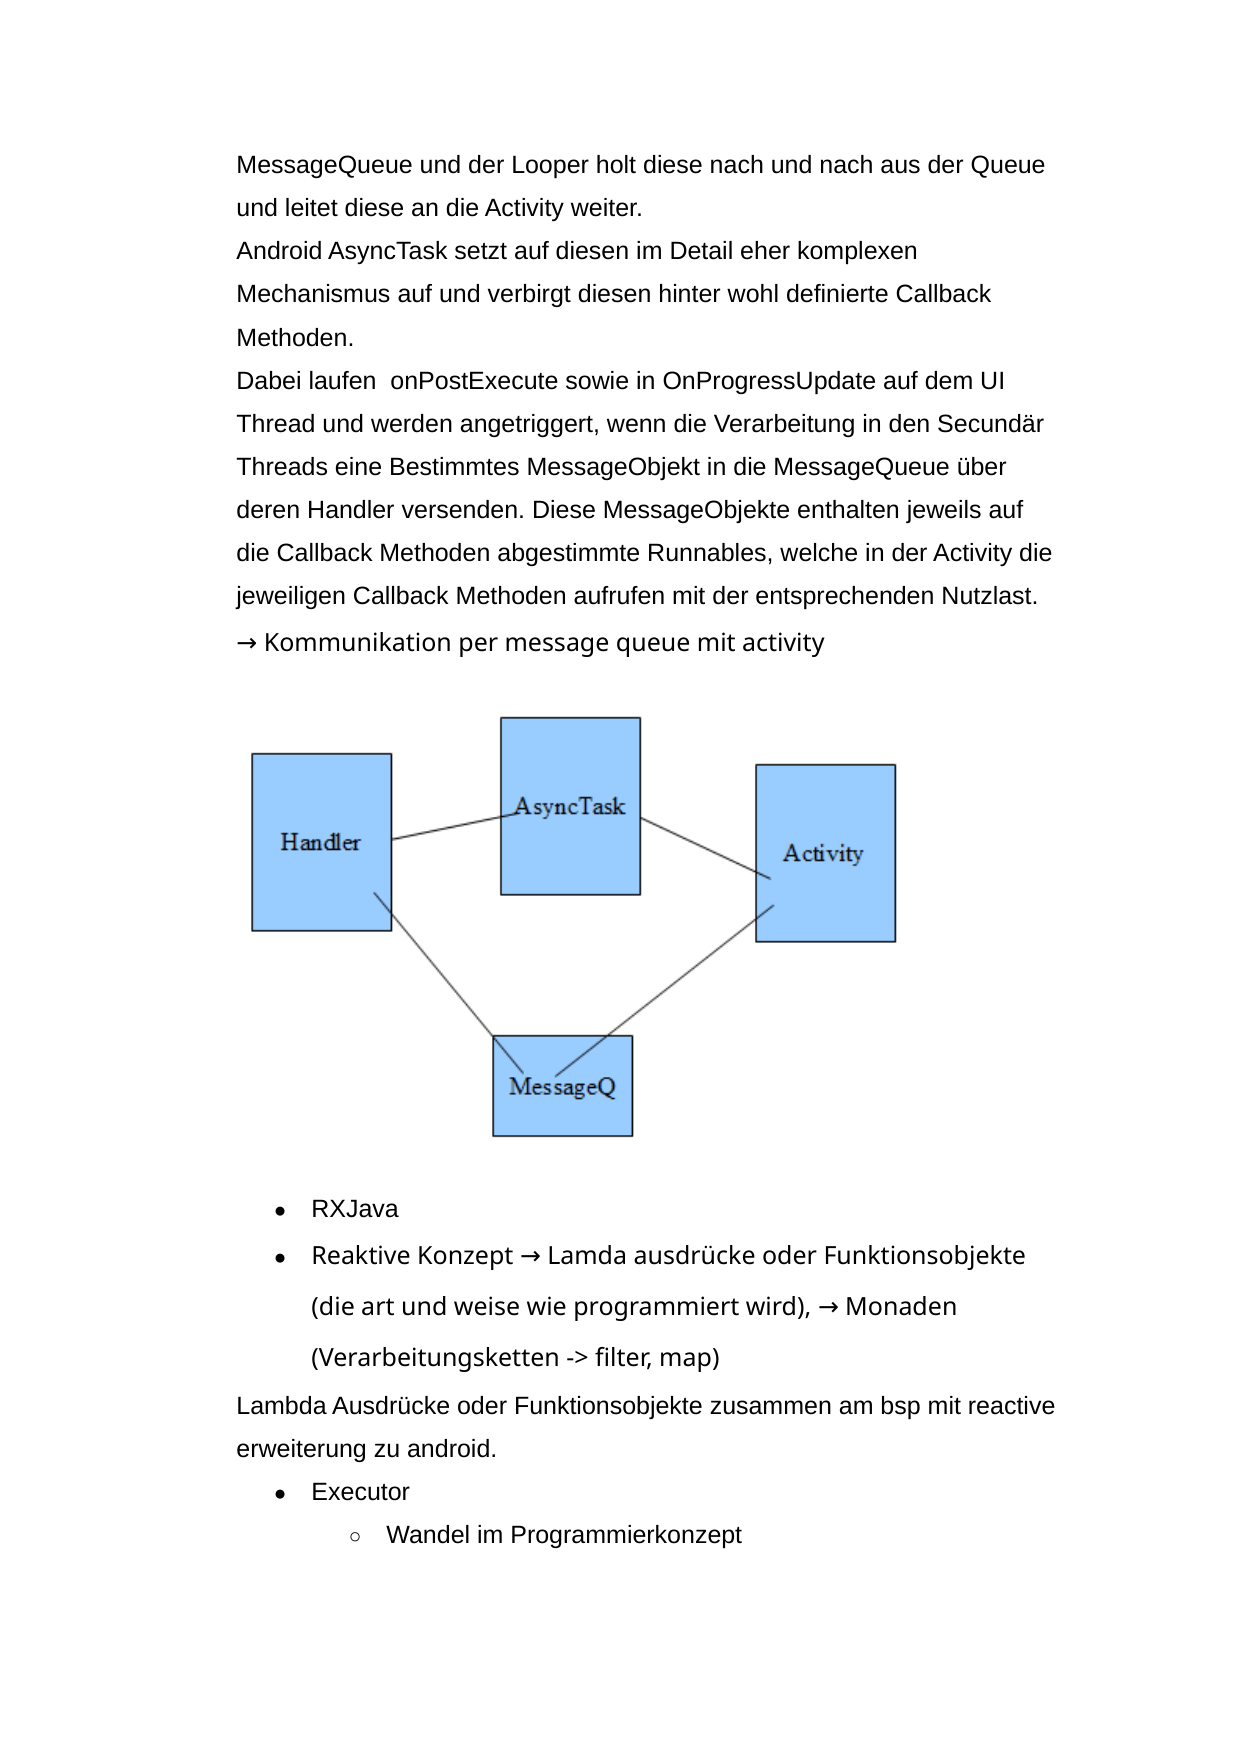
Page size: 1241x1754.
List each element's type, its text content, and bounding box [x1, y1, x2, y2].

list Wandel im Programmierkonzept [349, 1520, 1063, 1549]
text Android AsyncTask setzt auf diesen im Detail eher komplexen Mechanismus auf und verbirgt diesen hinter wohl definierte Callback Methoden. [236, 236, 1063, 351]
list Reaktive Konzept → Lamda ausdrücke oder Funktionsobjekte (die art und weise wie programmiert wird), → Monaden (Verarbeitungsketten -> filter, map) [274, 1238, 1063, 1374]
text Lambda Ausdrücke oder Funktionsobjekte zusammen am bsp mit reactive erweiterung zu android. [236, 1391, 1063, 1463]
picture [236, 675, 923, 1181]
list Executor [274, 1477, 1063, 1506]
text Dabei laufen onPostExecute sowie in OnProgressUpdate auf dem UI Thread und werden angetriggert, wenn die Verarbeitung in den Secundär Threads eine Bestimmtes MessageObjekt in die MessageQueue über deren Handler versenden. Diese MessageObjekte enthalten jeweils auf die Callback Methoden abgestimmte Runnables, welche in der Activity die jeweiligen Callback Methoden aufrufen mit der entsprechenden Nutzlast. [236, 366, 1063, 610]
text MessageQueue und der Looper holt diese nach und nach aus der Queue und leitet diese an die Activity weiter. [236, 150, 1063, 222]
text → Kommunikation per message queue mit activity [236, 624, 1063, 658]
list RXJava [274, 1194, 1063, 1223]
